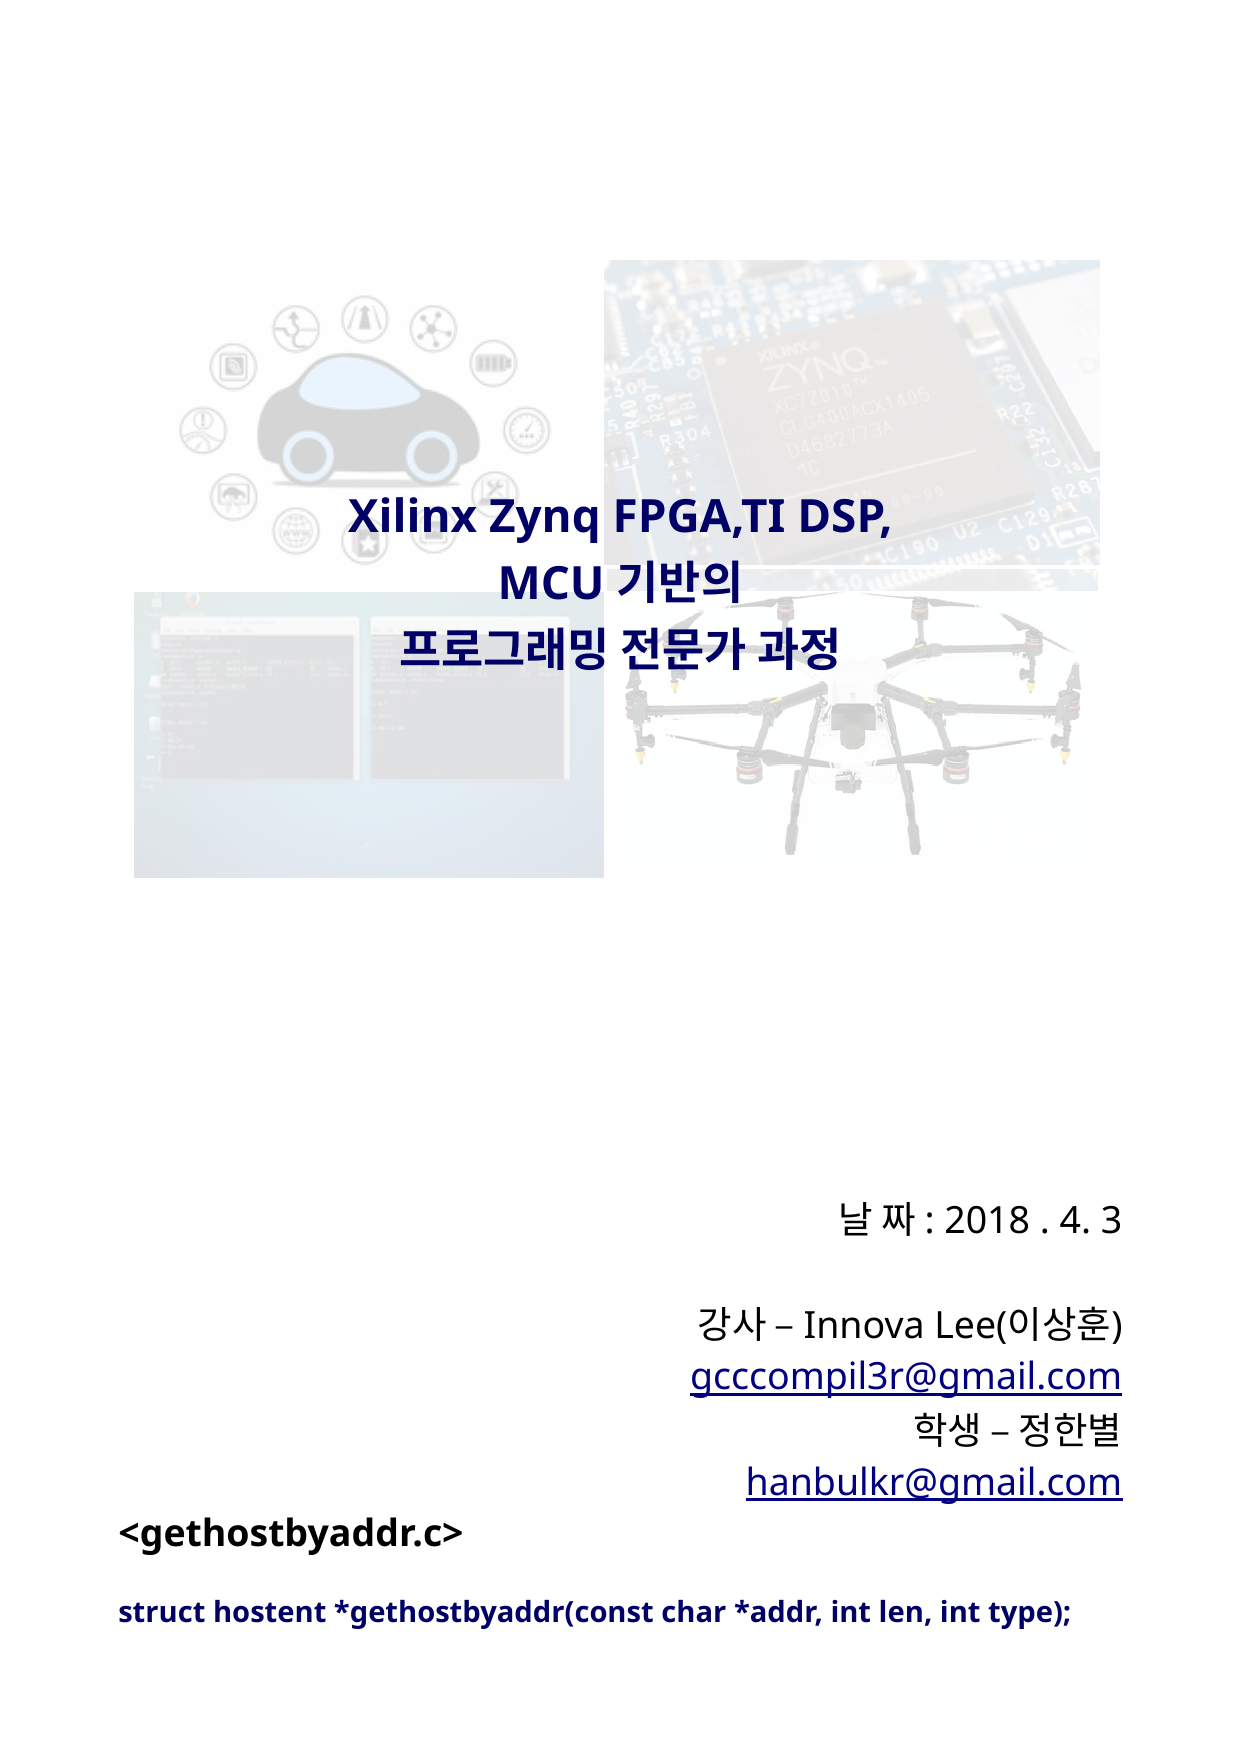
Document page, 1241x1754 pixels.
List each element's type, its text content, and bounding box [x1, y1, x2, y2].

text 강사 – Innova Lee(이상훈) [118, 1295, 1122, 1349]
text gcccompil3r@gmail.com [118, 1349, 1122, 1401]
text Xilinx Zynq FPGA,TI DSP, [118, 484, 134, 546]
text 날 짜 : 2018 . 4. 3 [118, 1189, 1122, 1244]
text <gethostbyaddr.c> [118, 1506, 1122, 1557]
text MCU 기반의 [118, 546, 134, 613]
text MCU 기반의 [604, 546, 1122, 877]
text struct hostent *gethostbyaddr(const char *addr, int len, int type); [118, 1591, 1122, 1631]
text 프로그래밍 전문가 과정 [118, 613, 134, 679]
text 프로그래밍 전문가 과정 [1101, 613, 1122, 679]
text Xilinx Zynq FPGA,TI DSP, [1100, 484, 1122, 546]
text hanbulkr@gmail.com [118, 1455, 1122, 1506]
text 학생 – 정한별 [118, 1401, 1122, 1455]
